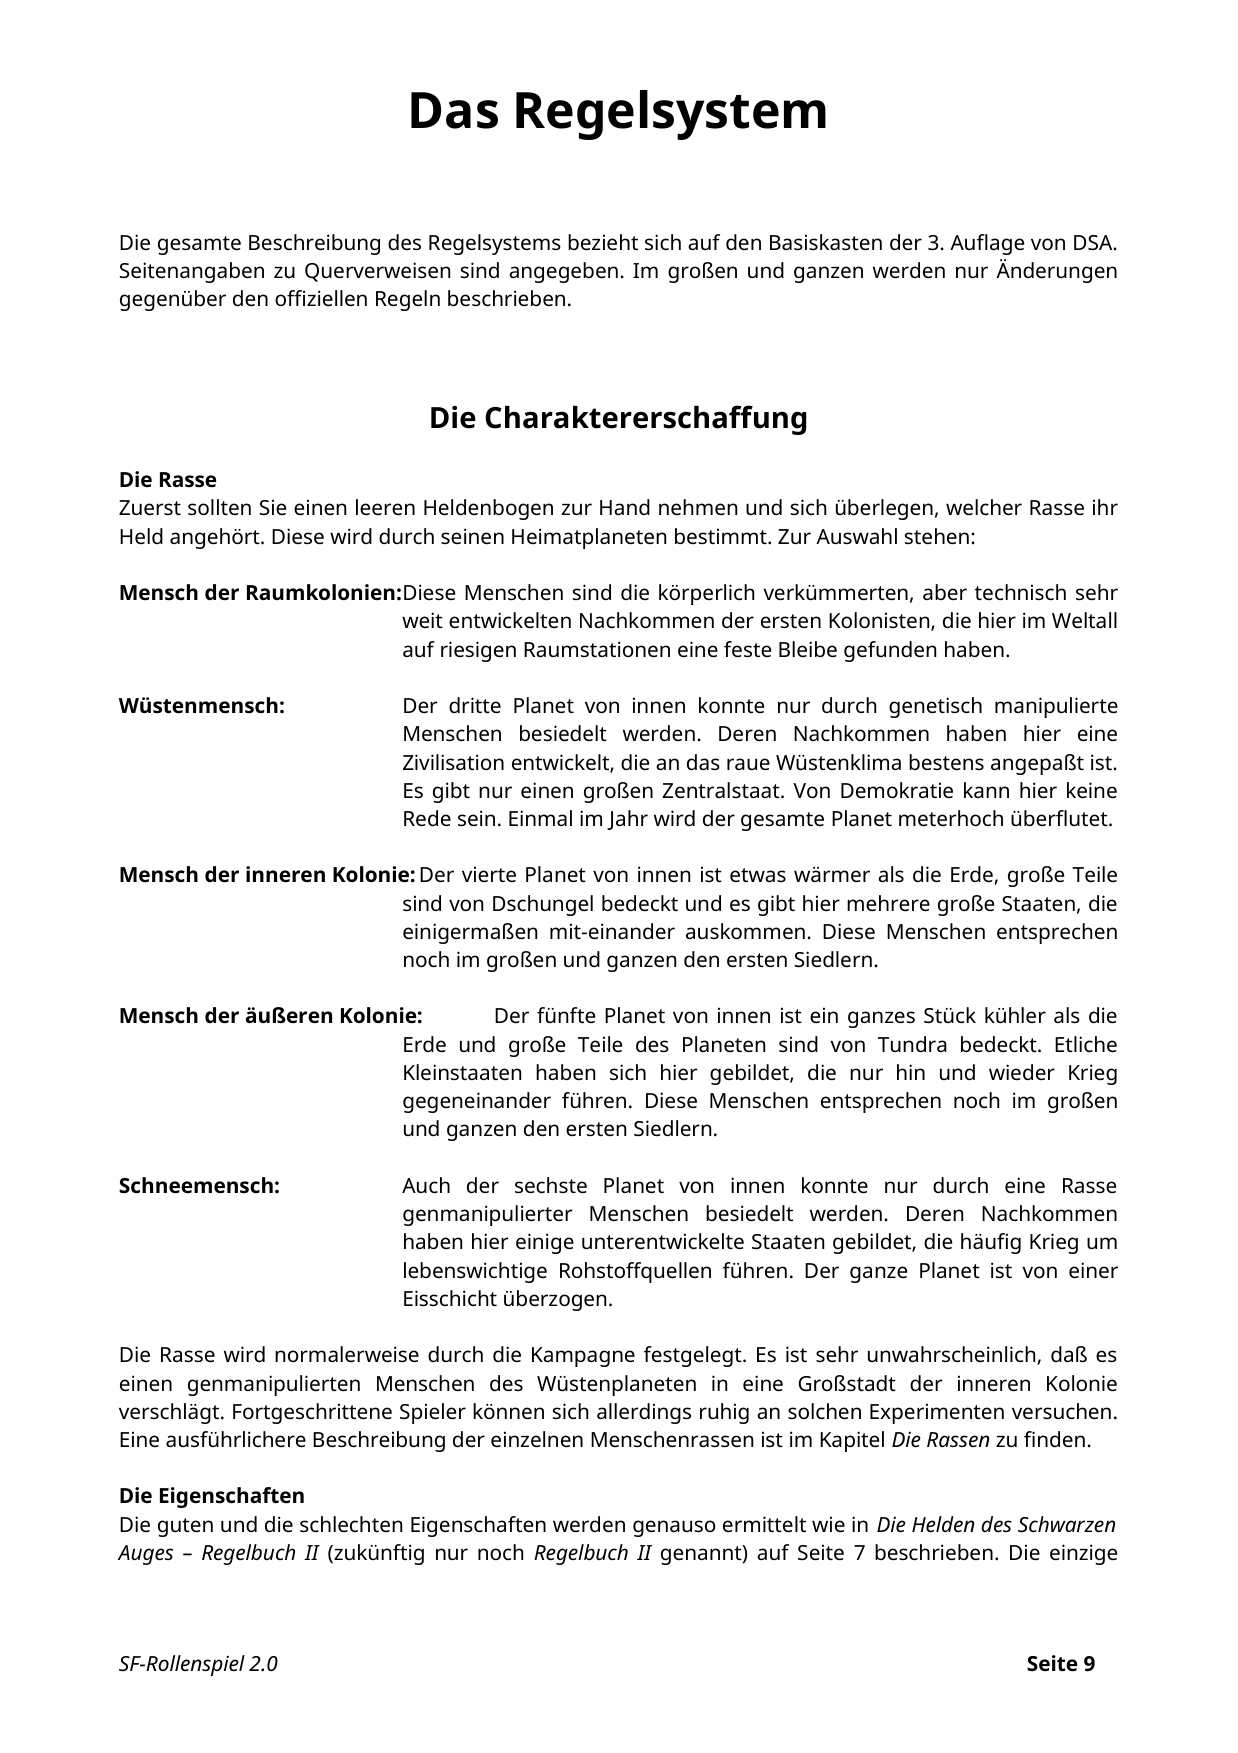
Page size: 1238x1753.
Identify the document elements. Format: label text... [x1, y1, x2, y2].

text Die Eigenschaften [119, 1482, 1119, 1510]
text Zuerst sollten Sie einen leeren Heldenbogen zur Hand nehmen und sich überlegen, welcher Rasse ihr Held angehört. Diese wird durch seinen Heimatplaneten bestimmt. Zur Auswahl stehen: [119, 493, 1119, 550]
text Schneemensch: Auch der sechste Planet von innen konnte nur durch eine Rasse genmanipulierter Menschen besiedelt werden. Deren Nachkommen haben hier einige unterentwickelte Staaten gebildet, die häufig Krieg um lebenswichtige Rohstoffquellen führen. Der ganze Planet ist von einer Eisschicht überzogen. [119, 1171, 1119, 1312]
text Mensch der Raumkolonien: Diese Menschen sind die körperlich verkümmerten, aber technisch sehr weit entwickelten Nachkommen der ersten Kolonisten, die hier im Weltall auf riesigen Raumstationen eine feste Bleibe gefunden haben. [119, 578, 1119, 663]
text Die Rasse wird normalerweise durch die Kampagne festgelegt. Es ist sehr unwahrscheinlich, daß es einen genmanipulierten Menschen des Wüstenplaneten in eine Großstadt der inneren Kolonie verschlägt. Fortgeschrittene Spieler können sich allerdings ruhig an solchen Experimenten versuchen. Eine ausführlichere Beschreibung der einzelnen Menschenrassen ist im Kapitel Die Rassen zu finden. [119, 1340, 1119, 1453]
text Mensch der inneren Kolonie: Der vierte Planet von innen ist etwas wärmer als die Erde, große Teile sind von Dschungel bedeckt und es gibt hier mehrere große Staaten, die einigermaßen mit-einander auskommen. Diese Menschen entsprechen noch im großen und ganzen den ersten Siedlern. [119, 861, 1119, 973]
text Mensch der äußeren Kolonie: Der fünfte Planet von innen ist ein ganzes Stück kühler als die Erde und große Teile des Planeten sind von Tundra bedeckt. Etliche Kleinstaaten haben sich hier gebildet, die nur hin und wieder Krieg gegeneinander führen. Diese Menschen entsprechen noch im großen und ganzen den ersten Siedlern. [119, 1002, 1119, 1143]
text Die guten und die schlechten Eigenschaften werden genauso ermittelt wie in Die Helden des Schwarzen Auges – Regelbuch II (zukünftig nur noch Regelbuch II genannt) auf Seite 7 beschrieben. Die einzige [119, 1510, 1119, 1566]
text Das Regelsystem [119, 75, 1119, 143]
text Die Rasse [119, 465, 1119, 493]
text Die gesamte Beschreibung des Regelsystems bezieht sich auf den Basiskasten der 3. Auflage von DSA. Seitenangaben zu Querverweisen sind angegeben. Im großen und ganzen werden nur Änderungen gegenüber den offiziellen Regeln beschrieben. [119, 228, 1119, 313]
text Die Charaktererschaffung [119, 397, 1119, 437]
text Wüstenmensch: Der dritte Planet von innen konnte nur durch genetisch manipulierte Menschen besiedelt werden. Deren Nachkommen haben hier eine Zivilisation entwickelt, die an das raue Wüstenklima bestens angepaßt ist. Es gibt nur einen großen Zentralstaat. Von Demokratie kann hier keine Rede sein. Einmal im Jahr wird der gesamte Planet meterhoch überflutet. [119, 691, 1119, 832]
